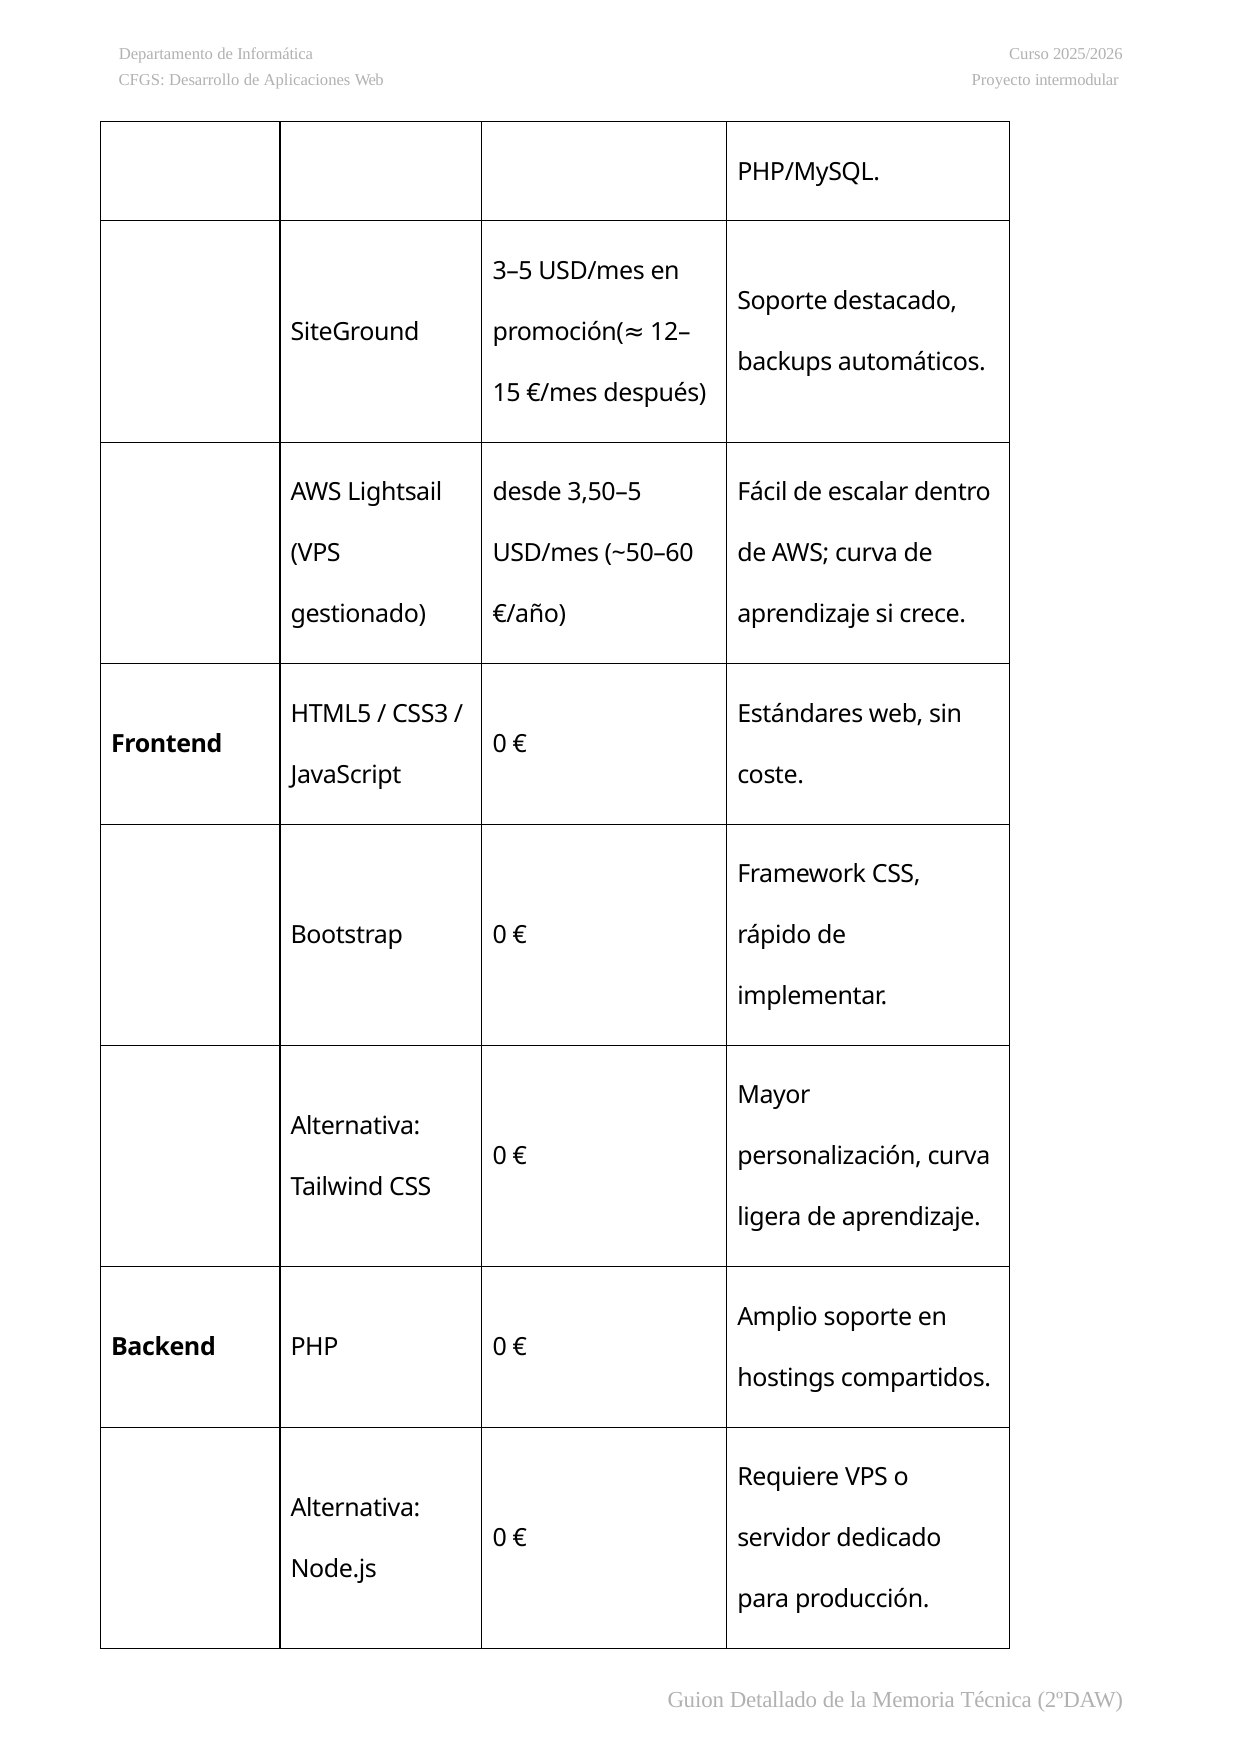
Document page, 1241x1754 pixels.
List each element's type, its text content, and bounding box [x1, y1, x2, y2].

table_cell Fácil de escalar dentro de AWS; curva de aprendizaje si crece. [727, 443, 1009, 663]
table_cell Framework CSS, rápido de implementar. [727, 825, 1009, 1045]
table_cell Soporte destacado, backups automáticos. [727, 221, 1009, 442]
table_cell AWS Lightsail (VPS gestionado) [281, 443, 481, 663]
table_cell [482, 122, 726, 220]
table_cell Estándares web, sin coste. [727, 664, 1009, 823]
table_cell 0 € [482, 1428, 726, 1648]
table_cell 0 € [482, 1267, 726, 1427]
table_cell 3–5 USD/mes en promoción(≈ 12–15 €/mes después) [482, 221, 726, 442]
table_cell [101, 122, 279, 220]
table_cell Bootstrap [281, 825, 481, 1045]
table_cell Amplio soporte en hostings compartidos. [727, 1267, 1009, 1427]
table_cell 0 € [482, 664, 726, 823]
table_cell desde 3,50–5 USD/mes (~50–60 €/año) [482, 443, 726, 663]
table_cell 0 € [482, 825, 726, 1045]
table_cell Mayor personalización, curva ligera de aprendizaje. [727, 1046, 1009, 1266]
table_cell [101, 1428, 279, 1648]
table_cell [281, 122, 481, 220]
table_cell HTML5 / CSS3 / JavaScript [281, 664, 481, 823]
table_cell [101, 221, 279, 442]
table_cell Frontend [101, 664, 279, 823]
table_cell Alternativa: Node.js [281, 1428, 481, 1648]
table_cell PHP/MySQL. [727, 122, 1009, 220]
table_cell [101, 1046, 279, 1266]
table_cell SiteGround [281, 221, 481, 442]
table_cell Requiere VPS o servidor dedicado para producción. [727, 1428, 1009, 1648]
table_cell [101, 443, 279, 663]
table_cell Alternativa: Tailwind CSS [281, 1046, 481, 1266]
table_cell Backend [101, 1267, 279, 1427]
table_cell [101, 825, 279, 1045]
table_cell PHP [281, 1267, 481, 1427]
table_cell 0 € [482, 1046, 726, 1266]
